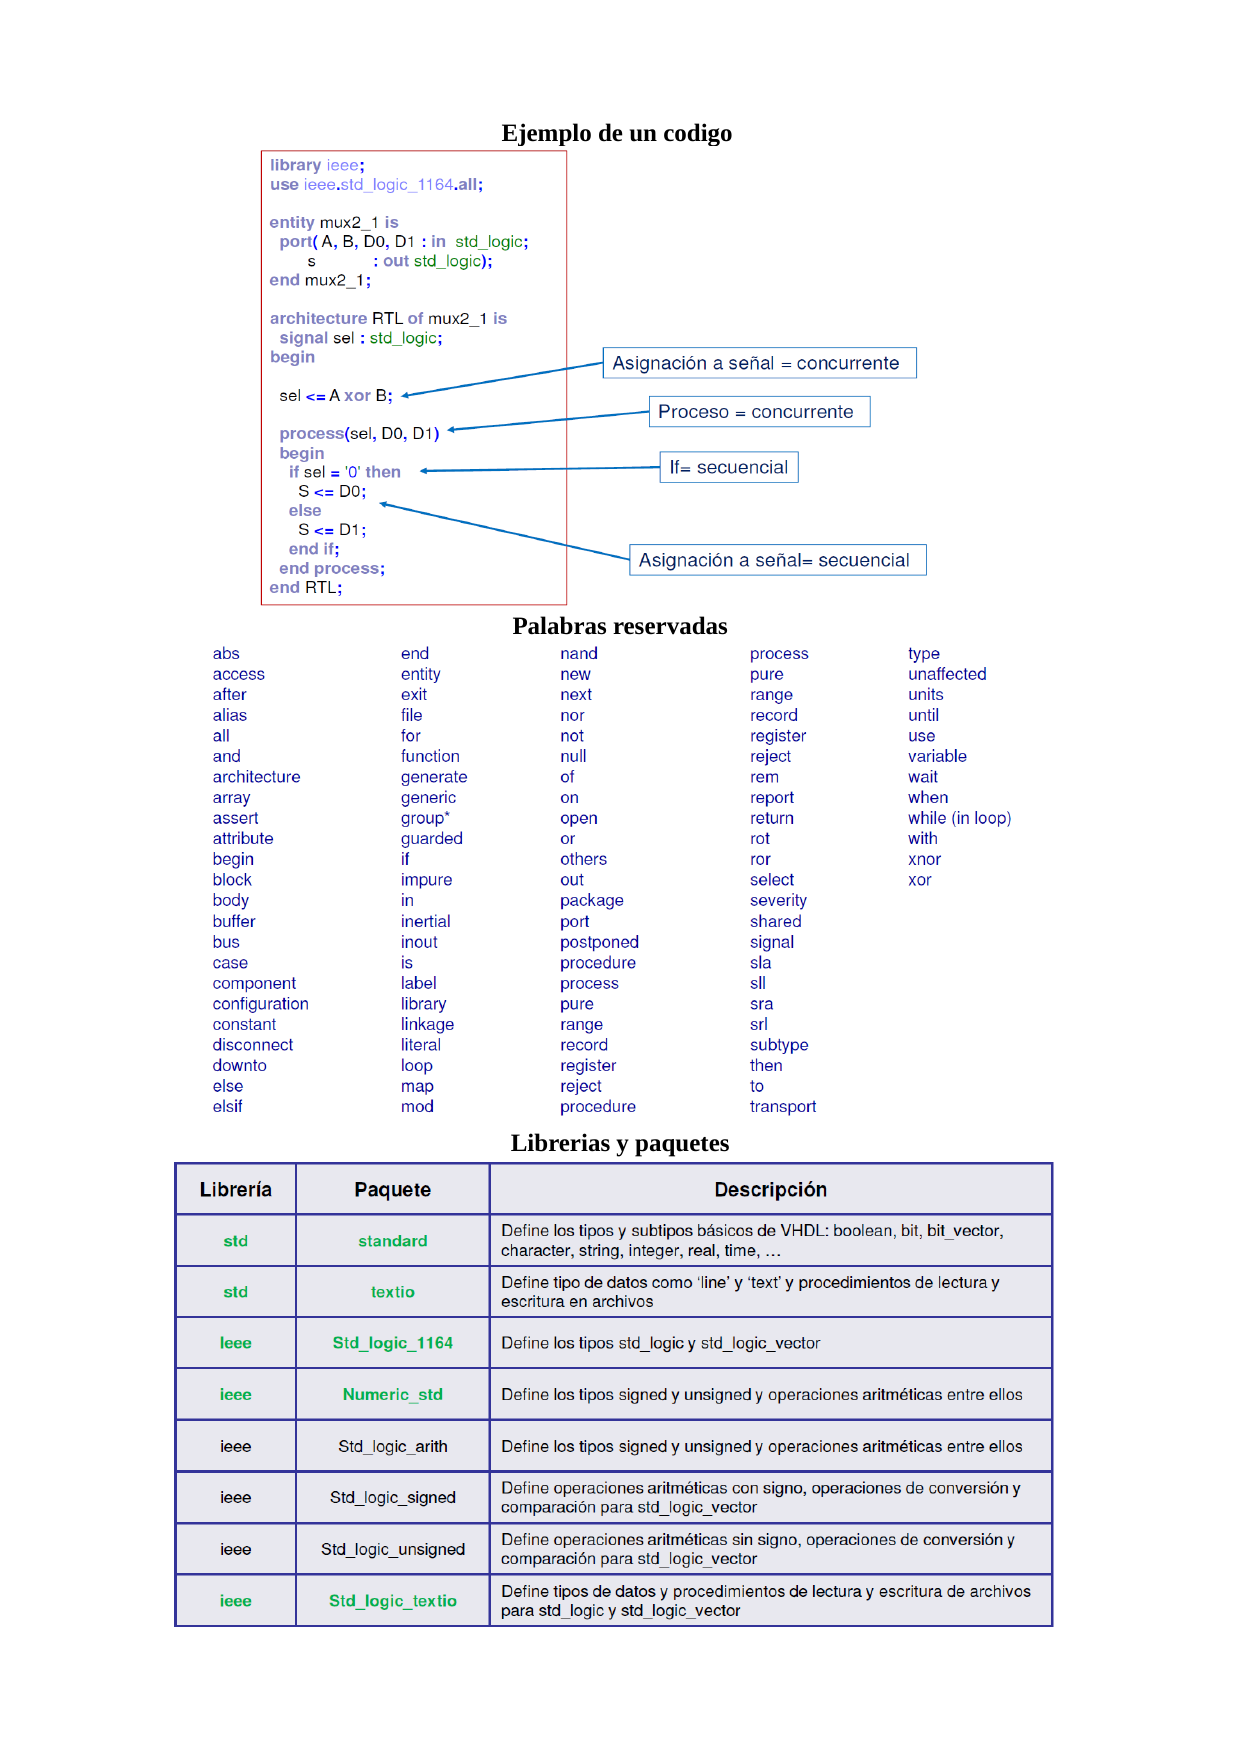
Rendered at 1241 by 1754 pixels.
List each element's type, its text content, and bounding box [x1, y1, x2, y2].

picture [257, 146, 983, 612]
text Ejemplo de un codigo [118, 118, 1122, 147]
text Librerias y paquetes [118, 640, 1122, 1157]
picture [203, 640, 1037, 1129]
picture [169, 1157, 1072, 1634]
text Palabras reservadas [118, 147, 1122, 640]
